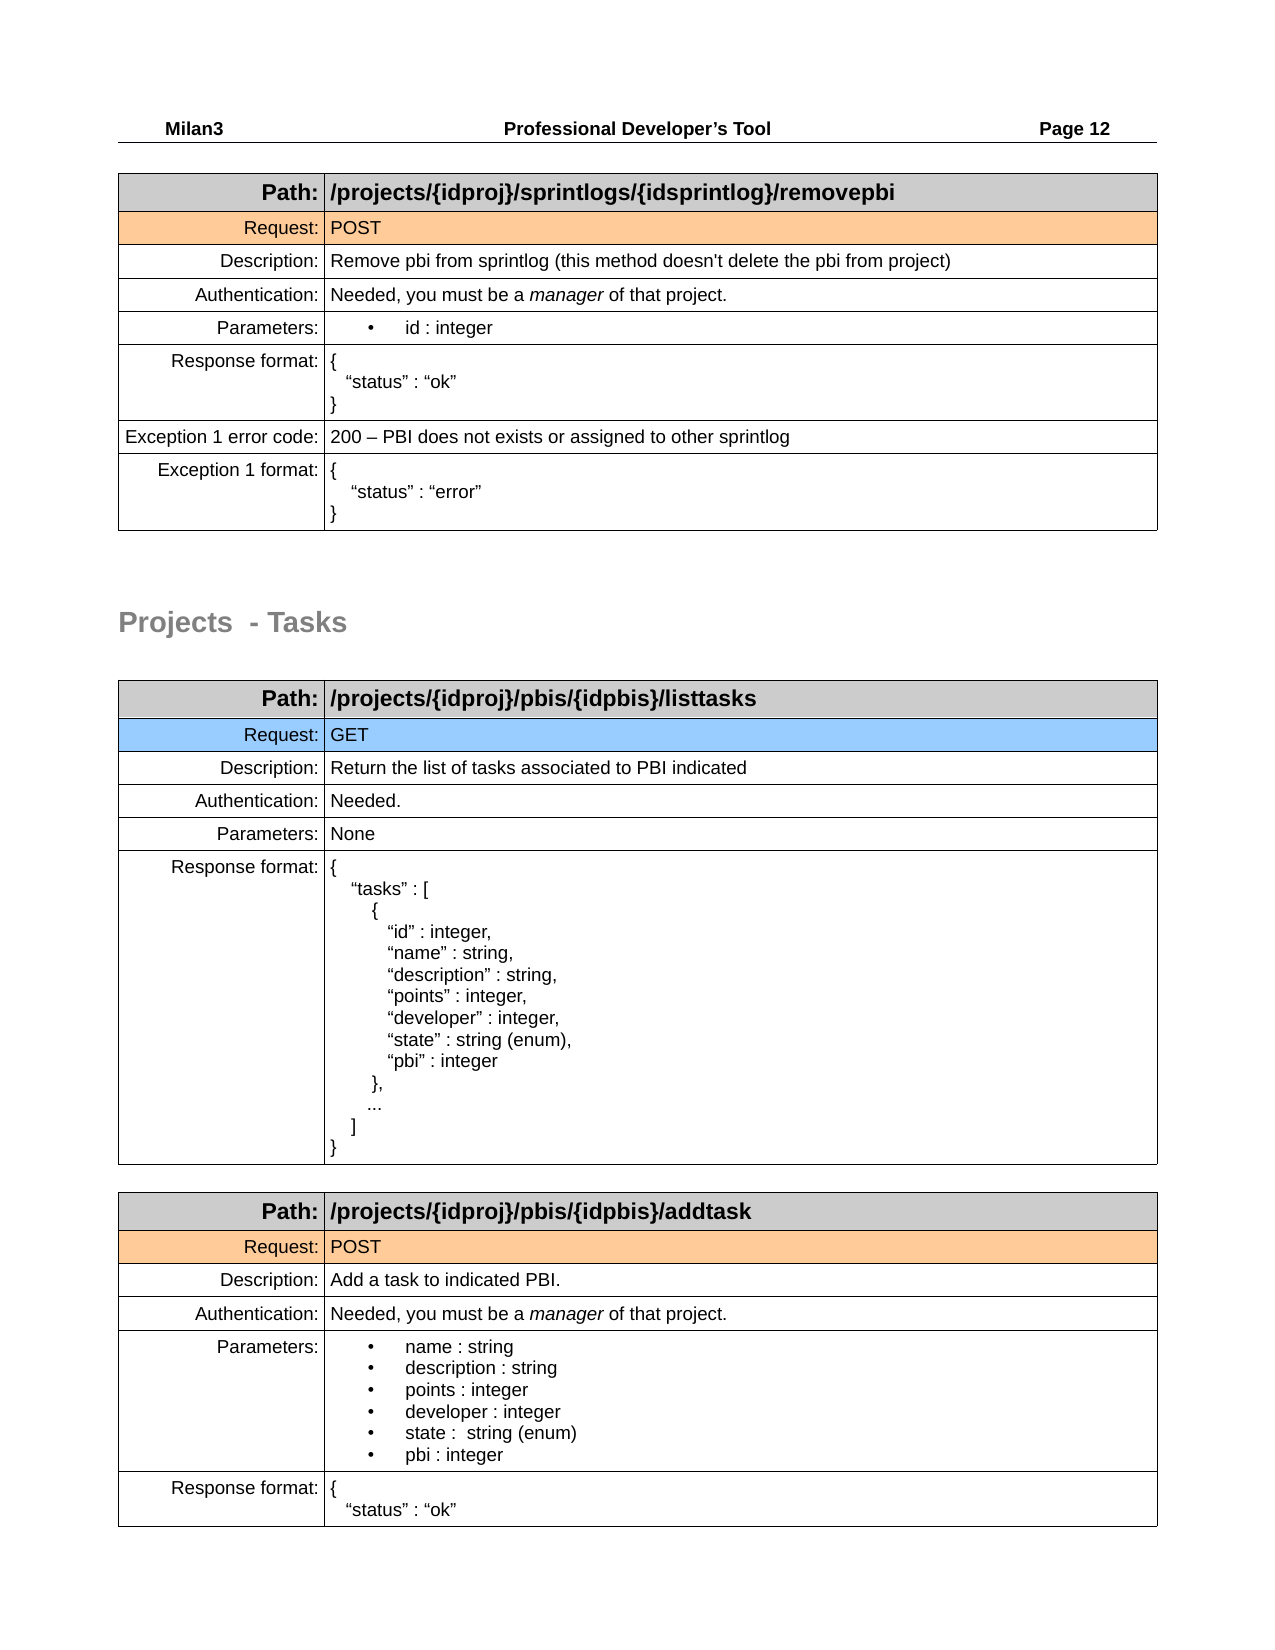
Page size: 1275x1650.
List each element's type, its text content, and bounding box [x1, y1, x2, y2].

table_cell None [325, 818, 1157, 850]
table_cell name : string description : string points : integer developer : integer state : string (enum) pbi : integer [325, 1331, 1157, 1471]
table_cell Parameters: [119, 312, 324, 344]
table_cell Response format: [119, 1472, 324, 1526]
table_cell { “tasks” : [ { “id” : integer, “name” : string, “description” : string, “points” : integer, “developer” : integer, “state” : string (enum), “pbi” : integer }, ... ] } [325, 851, 1157, 1163]
table_cell Description: [119, 245, 324, 277]
table_cell Description: [119, 1264, 324, 1296]
table_cell Authentication: [119, 279, 324, 311]
table_cell Parameters: [119, 1331, 324, 1471]
table_cell Parameters: [119, 818, 324, 850]
table_header /projects/{idproj}/pbis/{idpbis}/listtasks [325, 681, 1157, 717]
table_cell 200 – PBI does not exists or assigned to other sprintlog [325, 421, 1157, 453]
table_cell { “status” : “error” } [325, 454, 1157, 529]
table_cell GET [325, 719, 1157, 751]
table_cell Request: [119, 719, 324, 751]
table_cell Add a task to indicated PBI. [325, 1264, 1157, 1296]
table_cell Authentication: [119, 1297, 324, 1329]
table_cell Response format: [119, 345, 324, 420]
table_cell POST [325, 212, 1157, 244]
table_cell Needed, you must be a manager of that project. [325, 279, 1157, 311]
table_cell Needed, you must be a manager of that project. [325, 1297, 1157, 1329]
table_cell Request: [119, 1231, 324, 1263]
table_cell Response format: [119, 851, 324, 1163]
table_cell Return the list of tasks associated to PBI indicated [325, 752, 1157, 784]
table_cell Exception 1 format: [119, 454, 324, 529]
table_cell { “status” : “ok” } [325, 345, 1157, 420]
subtitle Projects - Tasks [118, 605, 1157, 638]
table_cell Remove pbi from sprintlog (this method doesn't delete the pbi from project) [325, 245, 1157, 277]
table_header Path: [119, 174, 324, 211]
table_header Path: [119, 1193, 324, 1230]
table_header /projects/{idproj}/pbis/{idpbis}/addtask [325, 1193, 1157, 1230]
table_cell { “status” : “ok” [325, 1472, 1157, 1526]
table_header /projects/{idproj}/sprintlogs/{idsprintlog}/removepbi [325, 174, 1157, 211]
table_cell Request: [119, 212, 324, 244]
table_cell Exception 1 error code: [119, 421, 324, 453]
table_cell Authentication: [119, 785, 324, 817]
table_cell Description: [119, 752, 324, 784]
table_cell id : integer [325, 312, 1157, 344]
table_cell POST [325, 1231, 1157, 1263]
table_cell Needed. [325, 785, 1157, 817]
table_header Path: [119, 681, 324, 717]
